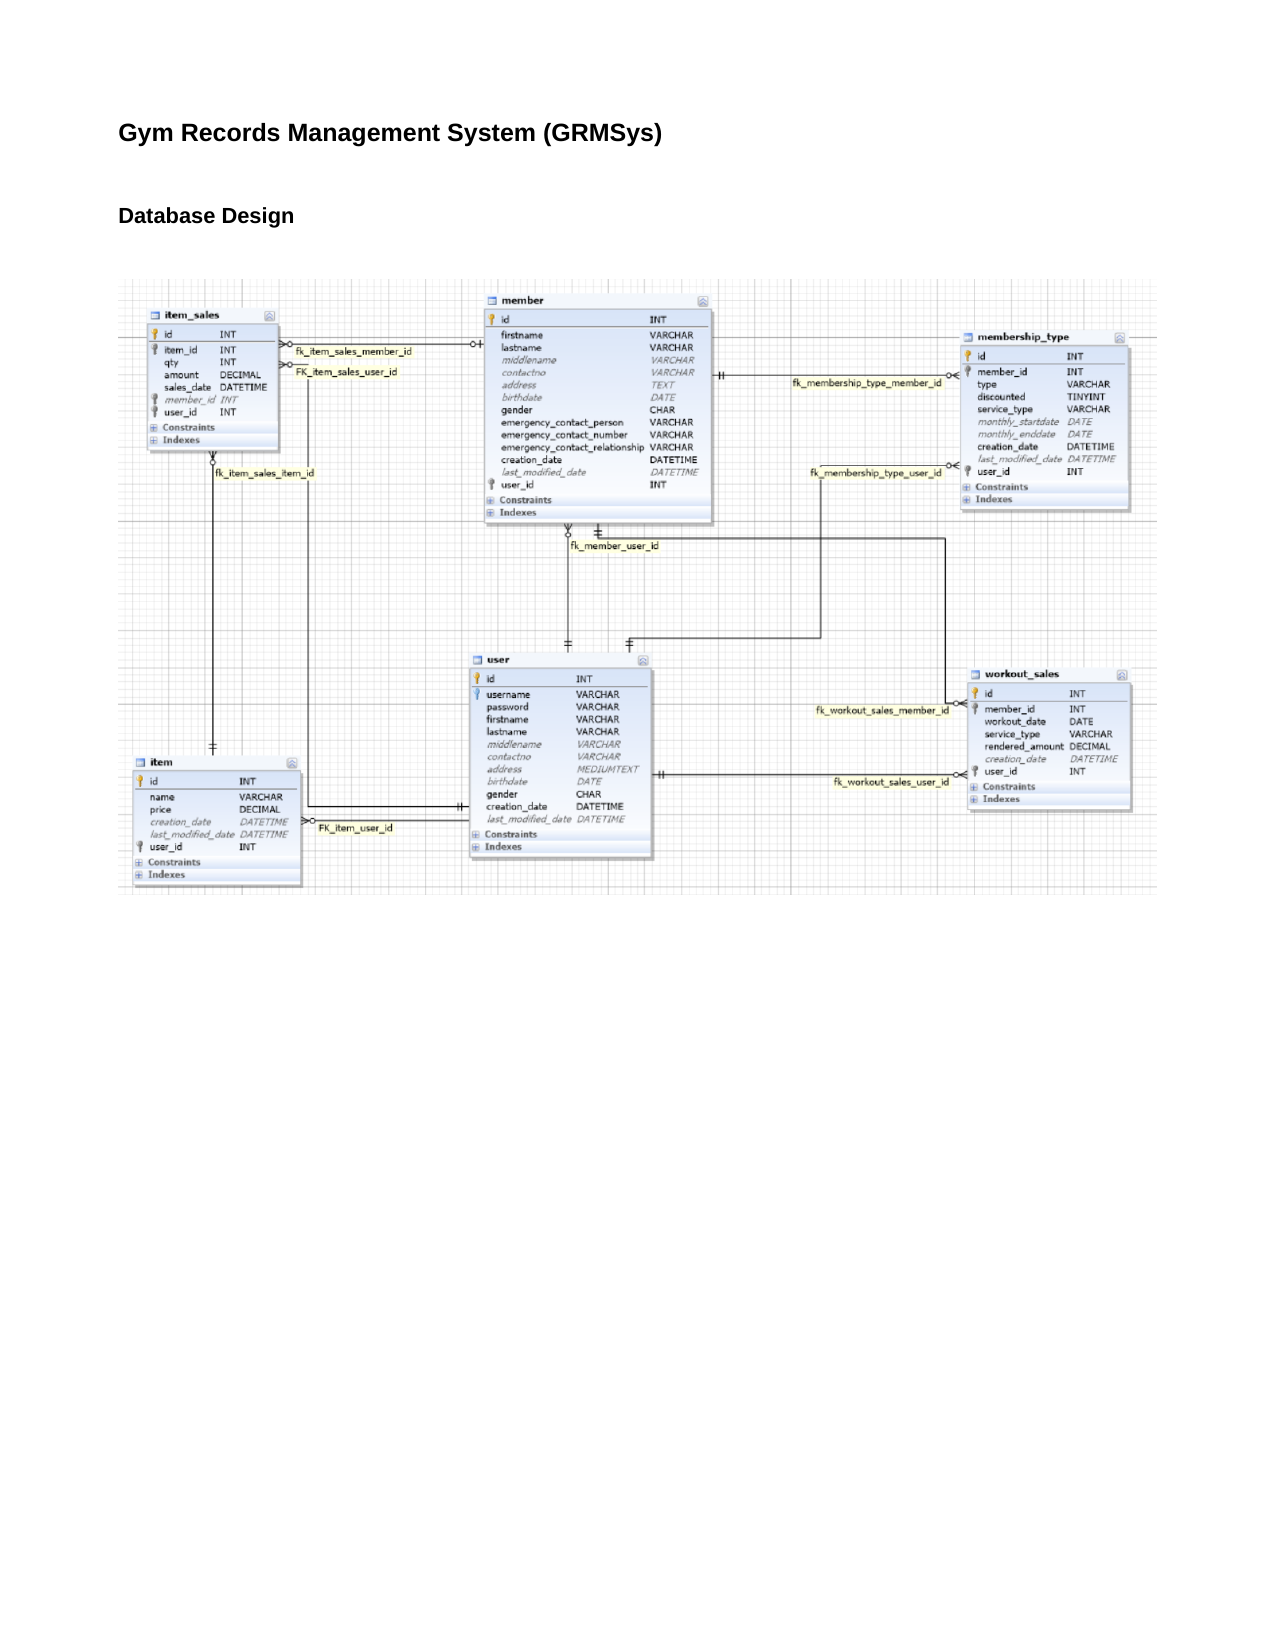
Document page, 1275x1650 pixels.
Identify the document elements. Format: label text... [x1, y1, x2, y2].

picture [118, 279, 1157, 895]
text Database Design [118, 203, 1157, 228]
